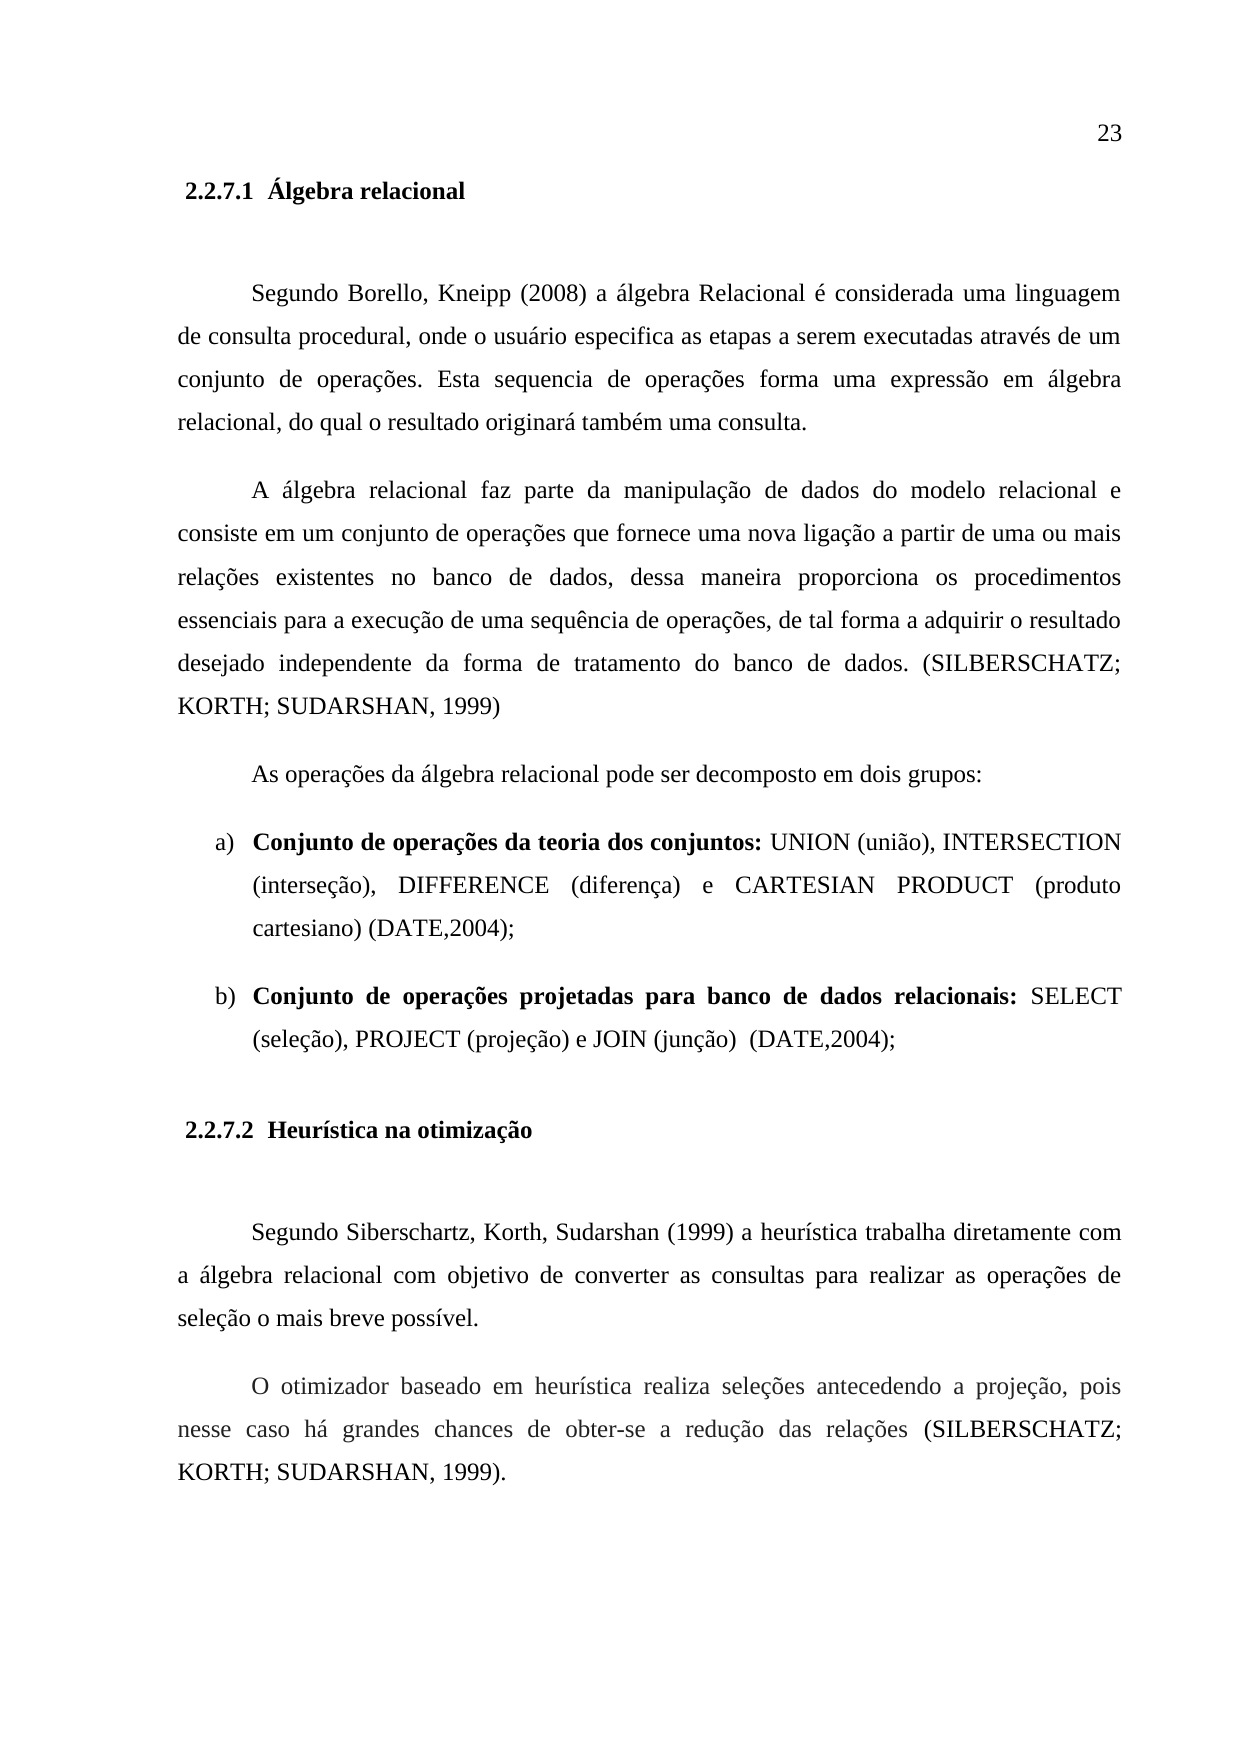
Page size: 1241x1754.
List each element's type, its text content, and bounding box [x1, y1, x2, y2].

text As operações da álgebra relacional pode ser decomposto em dois grupos: [177, 759, 1122, 788]
list Heurística na otimização [185, 1115, 1122, 1144]
text O otimizador baseado em heurística realiza seleções antecedendo a projeção, pois nesse caso há grandes chances de obter-se a redução das relações (SILBERSCHATZ; KORTH; SUDARSHAN, 1999). [177, 1371, 1122, 1486]
text A álgebra relacional faz parte da manipulação de dados do modelo relacional e consiste em um conjunto de operações que fornece uma nova ligação a partir de uma ou mais relações existentes no banco de dados, dessa maneira proporciona os procedimentos essenciais para a execução de uma sequência de operações, de tal forma a adquirir o resultado desejado independente da forma de tratamento do banco de dados. (SILBERSCHATZ; KORTH; SUDARSHAN, 1999) [177, 475, 1122, 720]
list Conjunto de operações da teoria dos conjuntos: UNION (união), INTERSECTION (interseção), DIFFERENCE (diferença) e CARTESIAN PRODUCT (produto cartesiano) (DATE,2004); [215, 827, 1122, 942]
list Álgebra relacional [185, 176, 1122, 205]
text Segundo Borello, Kneipp (2008) a álgebra Relacional é considerada uma linguagem de consulta procedural, onde o usuário especifica as etapas a serem executadas através de um conjunto de operações. Esta sequencia de operações forma uma expressão em álgebra relacional, do qual o resultado originará também uma consulta. [177, 278, 1122, 436]
text Segundo Siberschartz, Korth, Sudarshan (1999) a heurística trabalha diretamente com a álgebra relacional com objetivo de converter as consultas para realizar as operações de seleção o mais breve possível. [177, 1217, 1122, 1332]
list Conjunto de operações projetadas para banco de dados relacionais: SELECT (seleção), PROJECT (projeção) e JOIN (junção) (DATE,2004); [215, 981, 1122, 1053]
